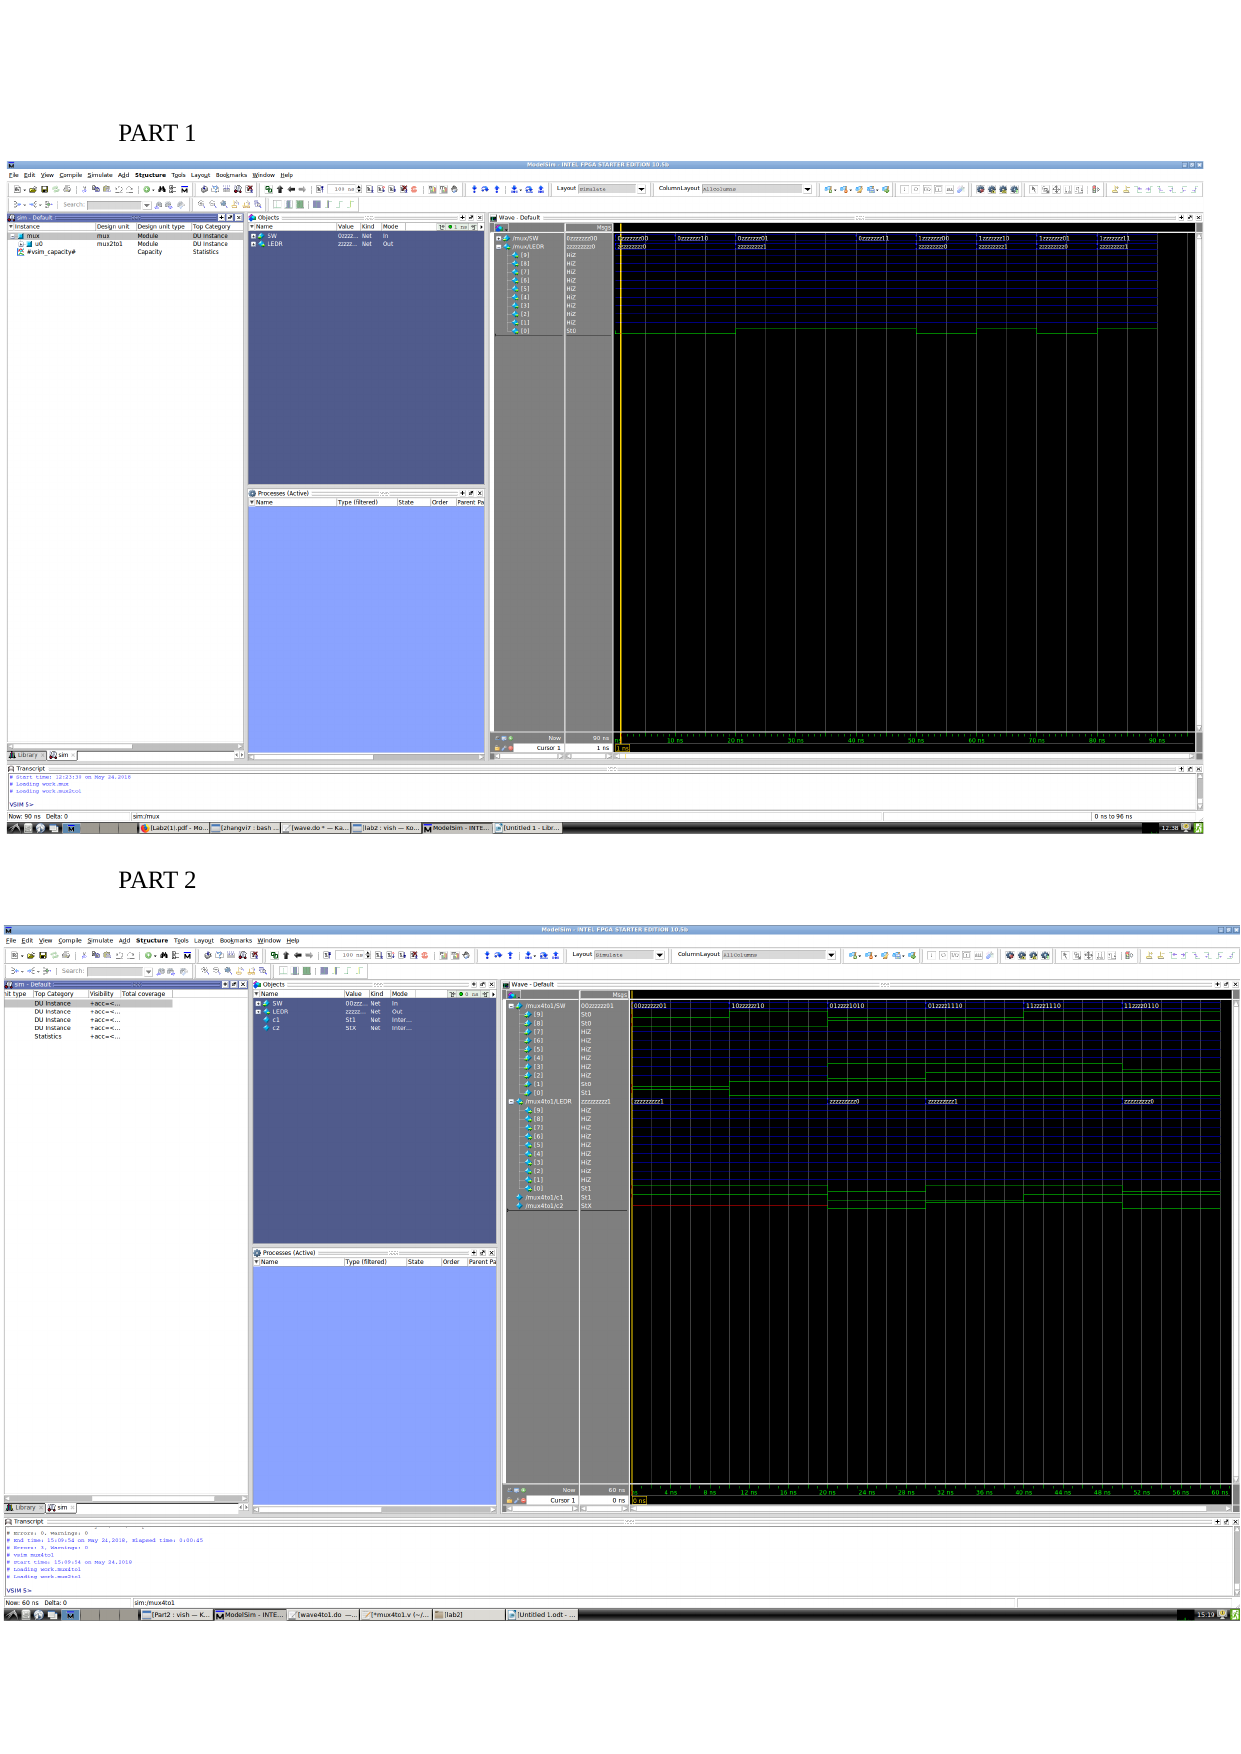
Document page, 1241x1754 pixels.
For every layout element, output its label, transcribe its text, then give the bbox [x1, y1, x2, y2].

text PART 2 [118, 866, 1122, 894]
picture [6, 161, 1204, 834]
picture [3, 925, 1240, 1621]
text PART 1 [118, 118, 1122, 147]
